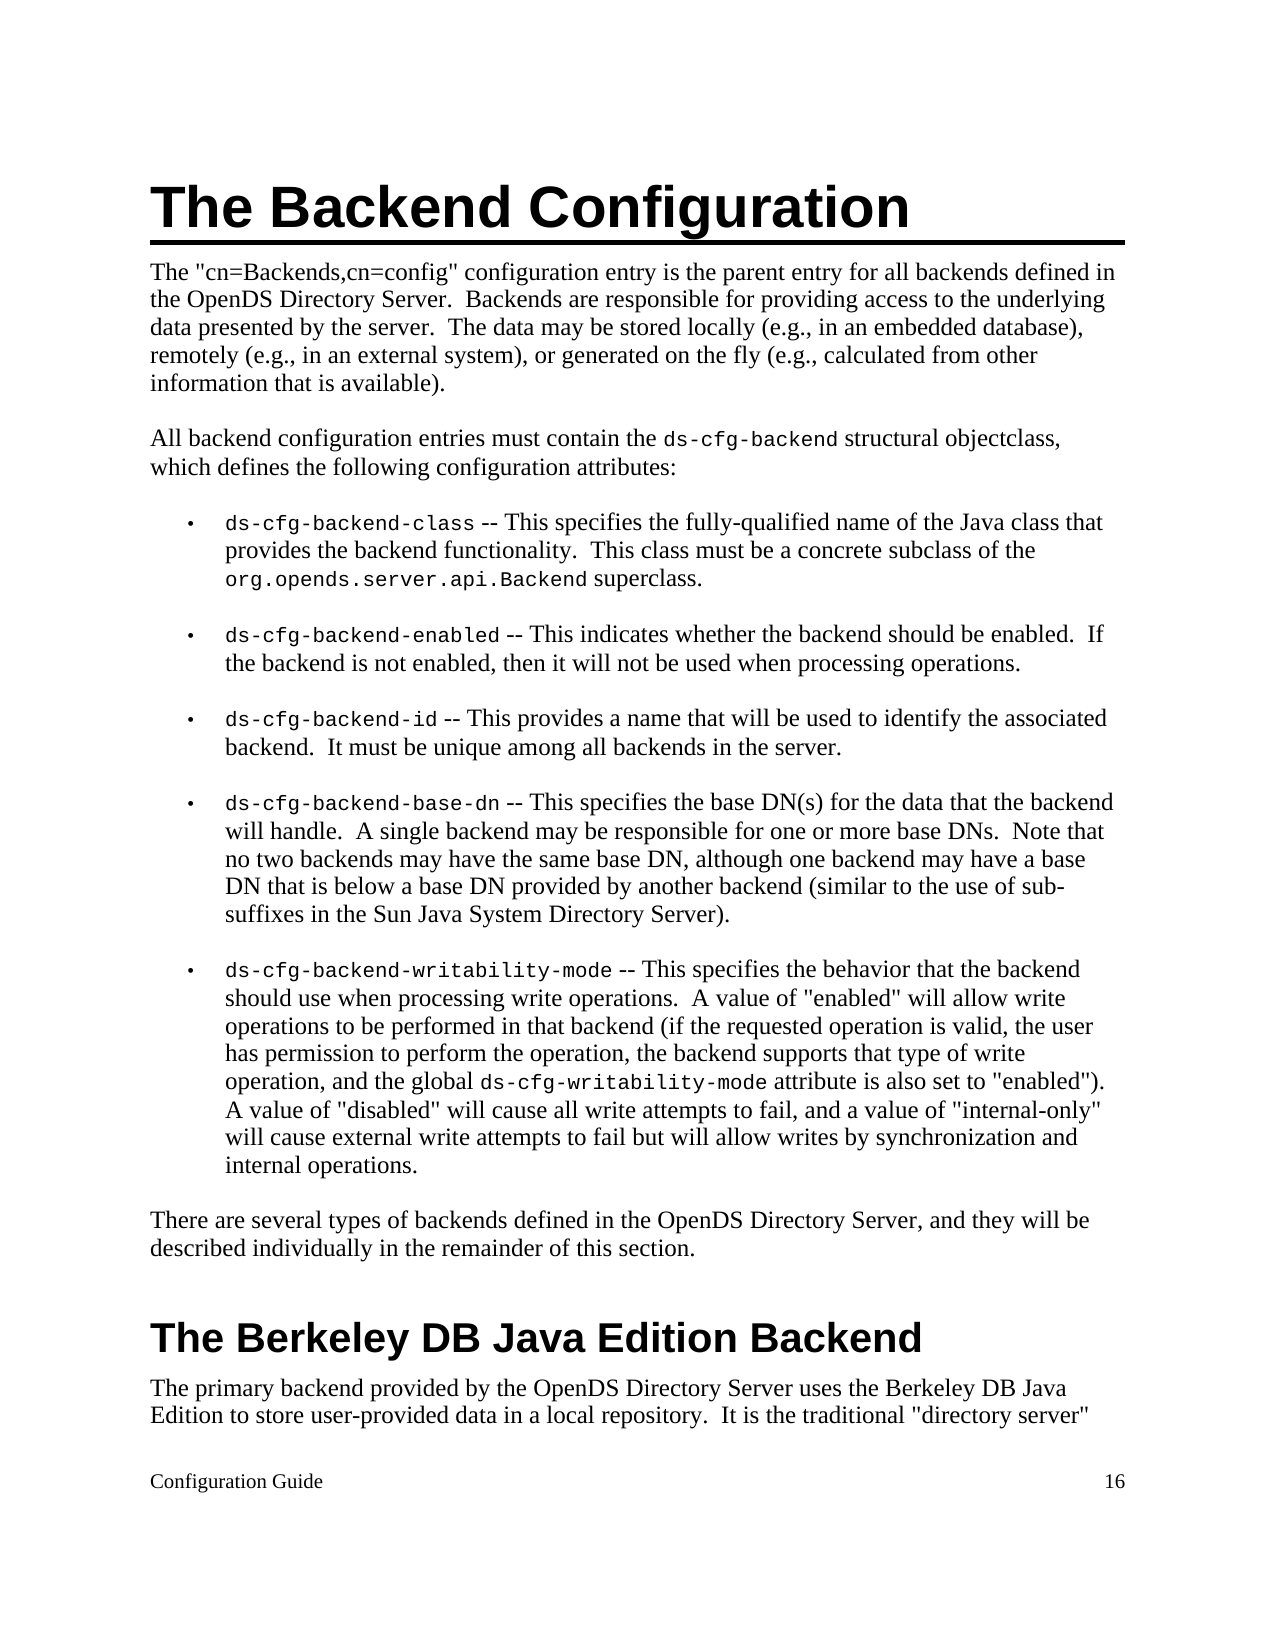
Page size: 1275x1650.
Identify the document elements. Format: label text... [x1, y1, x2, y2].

subtitle The Berkeley DB Java Edition Backend [150, 1315, 1125, 1361]
text There are several types of backends defined in the OpenDS Directory Server, and they will be described individually in the remainder of this section. [150, 1207, 1125, 1262]
list ds-cfg-backend-base-dn -- This specifies the base DN(s) for the data that the backend will handle. A single backend may be responsible for one or more base DNs. Note that no two backends may have the same base DN, although one backend may have a base DN that is below a base DN provided by another backend (similar to the use of sub-suffixes in the Sun Java System Directory Server). [187, 788, 1125, 928]
text All backend configuration entries must contain the ds-cfg-backend structural objectclass, which defines the following configuration attributes: [150, 424, 1125, 480]
list ds-cfg-backend-id -- This provides a name that will be used to identify the associated backend. It must be unique among all backends in the server. [187, 704, 1125, 761]
text The primary backend provided by the OpenDS Directory Server uses the Berkeley DB Java Edition to store user-provided data in a local repository. It is the traditional "directory server" [150, 1374, 1125, 1429]
list ds-cfg-backend-class -- This specifies the fully-qualified name of the Java class that provides the backend functionality. This class must be a concrete subclass of the org.opends.server.api.Backend superclass. [187, 508, 1125, 593]
text The "cn=Backends,cn=config" configuration entry is the parent entry for all backends defined in the OpenDS Directory Server. Backends are responsible for providing access to the underlying data presented by the server. The data may be stored locally (e.g., in an embedded database), remotely (e.g., in an external system), or generated on the fly (e.g., calculated from other information that is available). [150, 258, 1125, 396]
list ds-cfg-backend-writability-mode -- This specifies the behavior that the backend should use when processing write operations. A value of "enabled" will allow write operations to be performed in that backend (if the requested operation is valid, the user has permission to perform the operation, the backend supports that type of write operation, and the global ds-cfg-writability-mode attribute is also set to "enabled"). A value of "disabled" will cause all write attempts to fail, and a value of "internal-only" will cause external write attempts to fail but will allow writes by synchronization and internal operations. [187, 956, 1125, 1179]
subtitle The Backend Configuration [150, 175, 1125, 240]
list ds-cfg-backend-enabled -- This indicates whether the backend should be enabled. If the backend is not enabled, then it will not be used when processing operations. [187, 621, 1125, 677]
